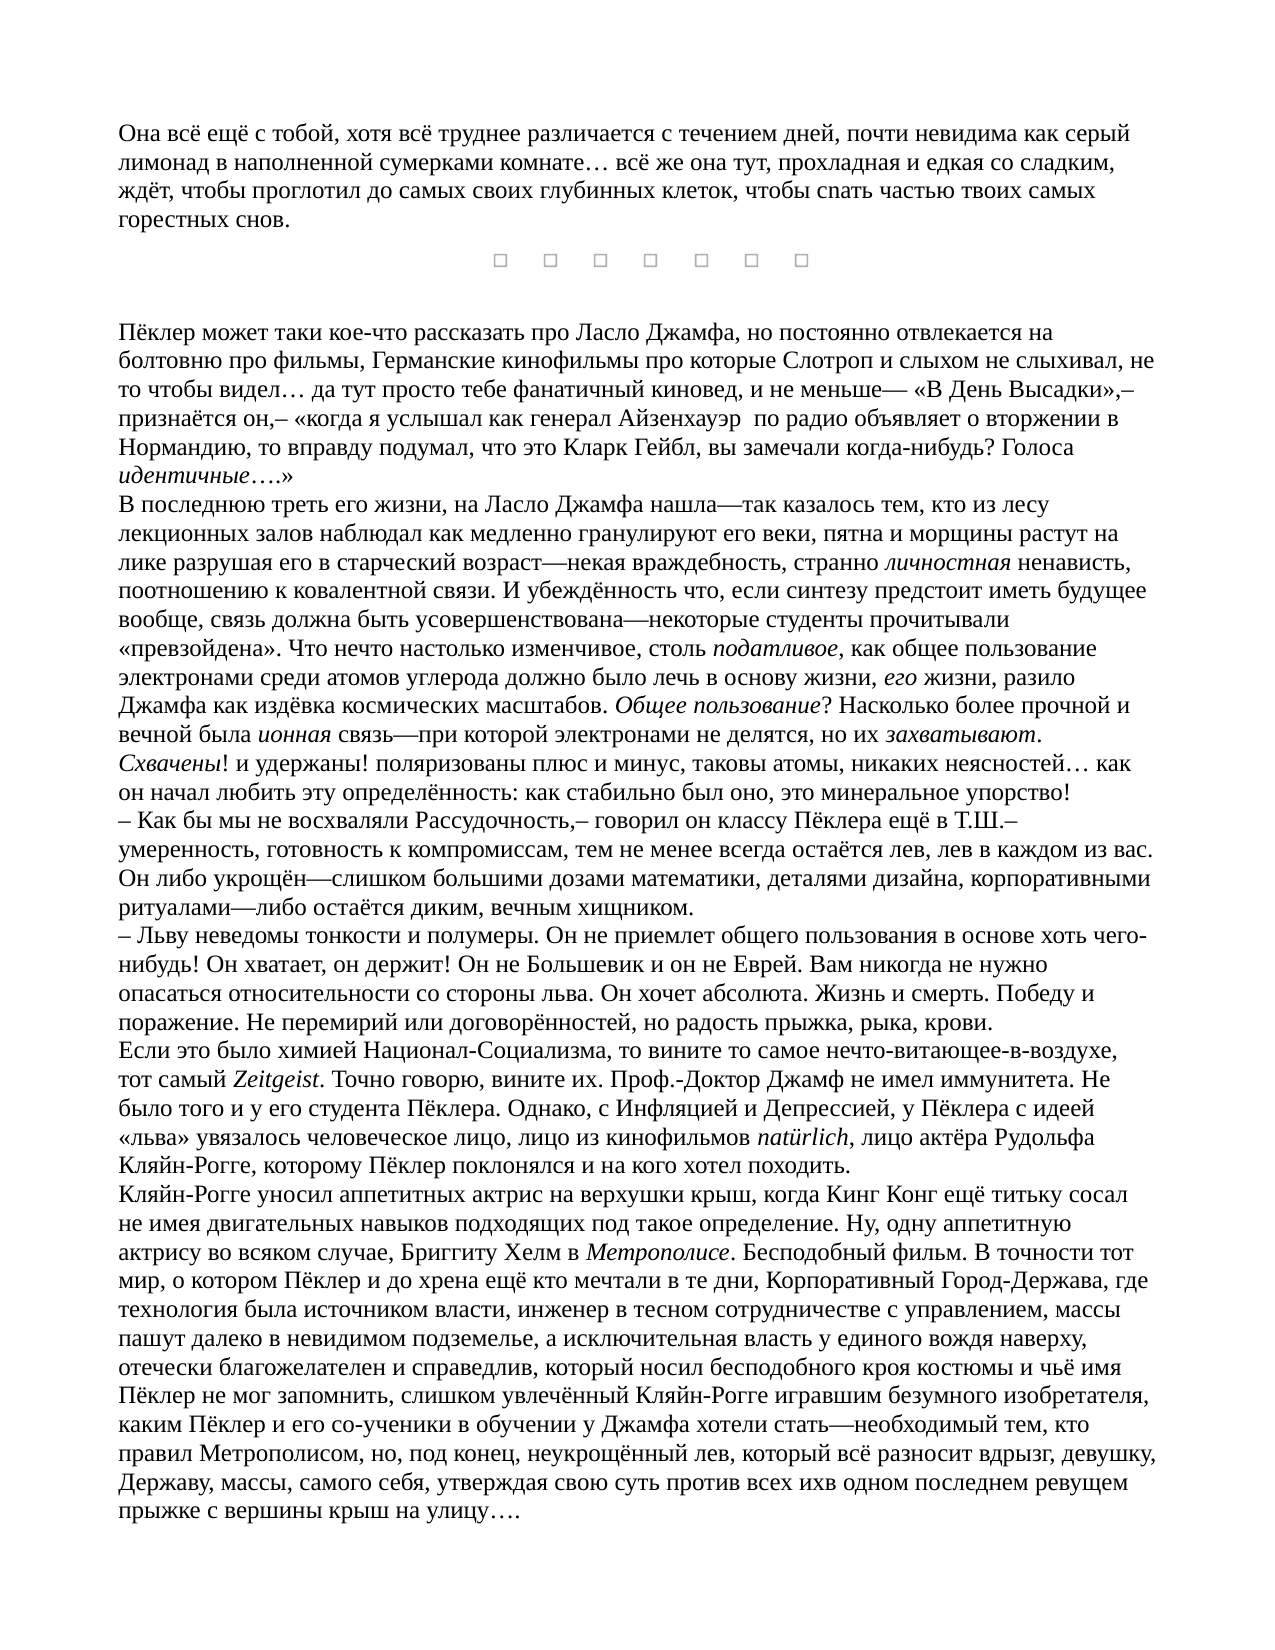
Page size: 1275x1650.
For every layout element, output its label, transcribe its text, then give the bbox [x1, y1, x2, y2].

text Пёклер может таки кое-что рассказать про Ласло Джамфа, но постоянно отвлекается на болтовню про фильмы, Германские кинофильмы про которые Слотроп и слыхом не слыхивал, не то чтобы видел… да тут просто тебе фанатичный киновед, и не меньше— «В День Высадки»,– признаётся он,– «когда я услышал как генерал Айзенхауэр по радио объявляет о вторжении в Нормандию, то вправду подумал, что это Кларк Гейбл, вы замечали когда-нибудь? Голоса идентичные….» [118, 317, 1157, 489]
text Она всё ещё с тобой, хотя всё труднее различается с течением дней, почти невидима как серый лимонад в наполненной сумерками комнате… всё же она тут, прохладная и едкая со сладким, ждёт, чтобы проглотил до самых своих глубинных клеток, чтобы сnать частью твоих самых горестных снов. [118, 118, 1157, 233]
text Если это было химией Национал-Социализма, то вините то самое нечто-витающее-в-воздухе, тот самый Zeitgeist. Точно говорю, вините их. Проф.-Доктор Джамф не имел иммунитета. Не было того и у его студента Пёклера. Однако, с Инфляцией и Депрессией, у Пёклера с идеей «льва» увязалось человеческое лицо, лицо из кинофильмов natürlich, лицо актёра Рудольфа Кляйн-Рогге, которому Пёклер поклонялся и на кого хотел походить. [118, 1036, 1157, 1179]
text В последнюю треть его жизни, на Ласло Джамфа нашла—так казалось тем, кто из лесу лекционных залов наблюдал как медленно гранулируют его веки, пятна и морщины растут на лике разрушая его в старческий возраст—некая враждебность, странно личностная ненависть, поотношению к ковалентной связи. И убеждённость что, если синтезу предстоит иметь будущее вообще, связь должна быть усовершенствована—некоторые студенты прочитывали «превзойдена». Что нечто настолько изменчивое, столь податливое, как общее пользование электронами среди атомов углерода должно было лечь в основу жизни, его жизни, разило Джамфа как издёвка космических масштабов. Общее пользование? Насколько более прочной и вечной была ионная связь—при которой электронами не делятся, но их захватывают. Схвачены! и удержаны! поляризованы плюс и минус, таковы атомы, никаких неясностей… как он начал любить эту определённость: как стабильно был оно, это минеральное упорство! [118, 489, 1157, 806]
picture [118, 233, 1157, 288]
text – Льву неведомы тонкости и полумеры. Он не приемлет общего пользования в основе хоть чего-нибудь! Он хватает, он держит! Он не Большевик и он не Еврей. Вам никогда не нужно опасаться относительности со стороны льва. Он хочет абсолюта. Жизнь и смерть. Победу и поражение. Не перемирий или договорённостей, но радость прыжка, рыка, крови. [118, 921, 1157, 1036]
text – Как бы мы не восхваляли Рассудочность,– говорил он классу Пёклера ещё в Т.Ш.– умеренность, готовность к компромиссам, тем не менее всегда остаётся лев, лев в каждом из вас. Он либо укрощён—слишком большими дозами математики, деталями дизайна, корпоративными ритуалами—либо остаётся диким, вечным хищником. [118, 806, 1157, 921]
text Кляйн-Рогге уносил аппетитных актрис на верхушки крыш, когда Кинг Конг ещё титьку сосал не имея двигательных навыков подходящих под такое определение. Ну, одну аппетитную актрису во всяком случае, Бриггиту Хелм в Метрополисе. Бесподобный фильм. В точности тот мир, о котором Пёклер и до хрена ещё кто мечтали в те дни, Корпоративный Город-Держава, где технология была источником власти, инженер в тесном сотрудничестве с управлением, массы пашут далеко в невидимом подземелье, а исключительная власть у единого вождя наверху, отечески благожелателен и справедлив, который носил бесподобного кроя костюмы и чьё имя Пёклер не мог запомнить, слишком увлечённый Кляйн-Рогге игравшим безумного изобретателя, каким Пёклер и его со-ученики в обучении у Джамфа хотели стать—необходимый тем, кто правил Метрополисом, но, под конец, неукрощённый лев, который всё разносит вдрызг, девушку, Державу, массы, самого себя, утверждая свою суть против всех ихв одном последнем ревущем прыжке с вершины крыш на улицу…. [118, 1179, 1157, 1524]
